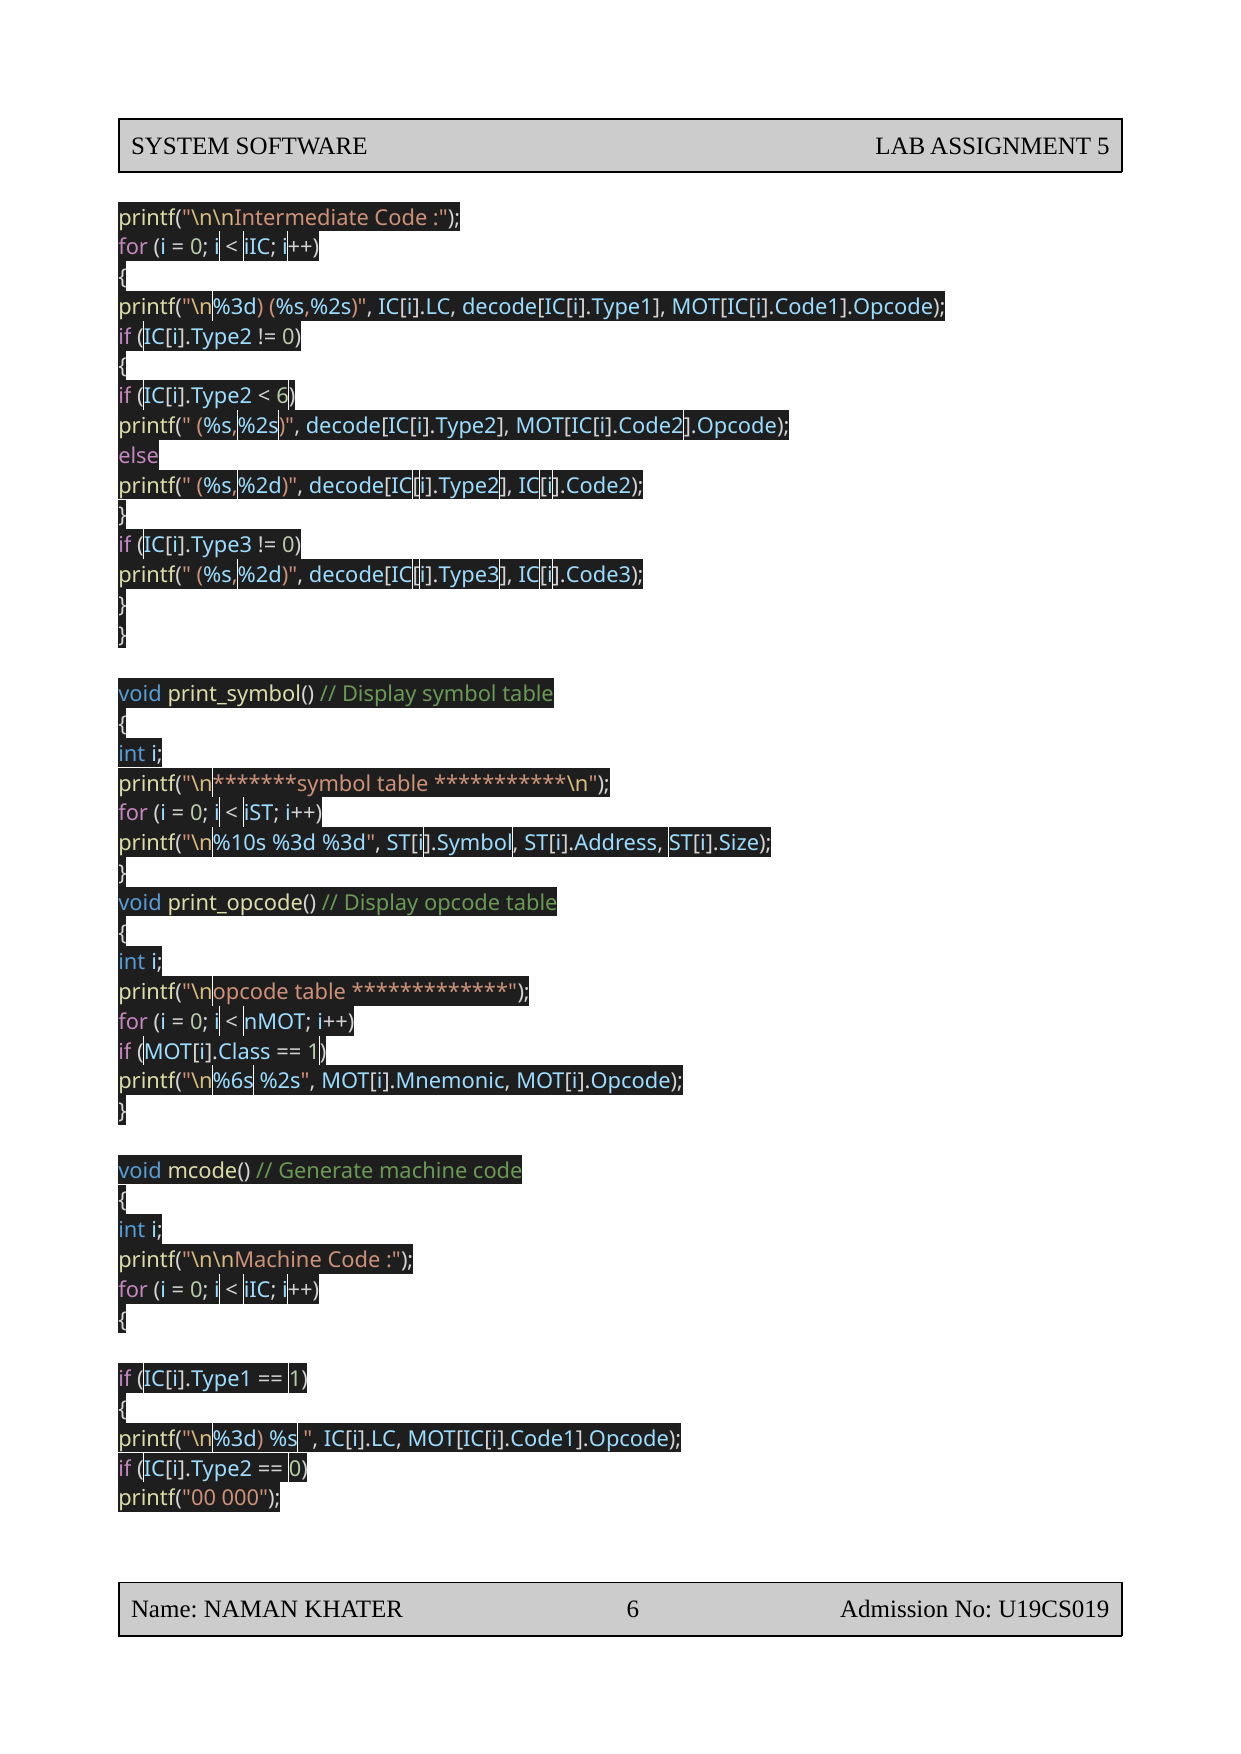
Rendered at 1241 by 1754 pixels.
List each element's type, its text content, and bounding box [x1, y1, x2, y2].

text } [118, 1095, 1122, 1125]
text for (i = 0; i < iST; i++) [118, 797, 1122, 827]
text printf(" (%s,%2d)", decode[IC[i].Type3], IC[i].Code3); [118, 559, 1122, 589]
text if (MOT[i].Class == 1) [118, 1036, 1122, 1065]
text for (i = 0; i < iIC; i++) [118, 1274, 1122, 1304]
text printf("\nopcode table *************"); [118, 976, 1122, 1006]
text for (i = 0; i < iIC; i++) [118, 231, 1122, 261]
text printf("\n%6s %2s", MOT[i].Mnemonic, MOT[i].Opcode); [118, 1065, 1122, 1095]
text { [118, 1393, 1122, 1423]
text if (IC[i].Type2 < 6) [118, 380, 1122, 410]
text printf("\n%3d) %s ", IC[i].LC, MOT[IC[i].Code1].Opcode); [118, 1423, 1122, 1452]
text } [118, 857, 1122, 887]
text int i; [118, 946, 1122, 976]
text } [118, 589, 1122, 619]
text if (IC[i].Type3 != 0) [118, 529, 1122, 559]
text { [118, 1184, 1122, 1214]
text if (IC[i].Type1 == 1) [118, 1363, 1122, 1393]
text else [118, 440, 1122, 470]
text int i; [118, 1214, 1122, 1244]
text void print_opcode() // Display opcode table [118, 887, 1122, 916]
text printf("\n%3d) (%s,%2s)", IC[i].LC, decode[IC[i].Type1], MOT[IC[i].Code1].Opcode); [118, 291, 1122, 321]
text { [118, 1304, 1122, 1333]
text printf(" (%s,%2s)", decode[IC[i].Type2], MOT[IC[i].Code2].Opcode); [118, 410, 1122, 440]
text void print_symbol() // Display symbol table [118, 678, 1122, 708]
text } [118, 499, 1122, 529]
text printf("\n*******symbol table ***********\n"); [118, 767, 1122, 797]
text int i; [118, 738, 1122, 767]
text if (IC[i].Type2 != 0) [118, 321, 1122, 351]
text printf(" (%s,%2d)", decode[IC[i].Type2], IC[i].Code2); [118, 470, 1122, 499]
text for (i = 0; i < nMOT; i++) [118, 1006, 1122, 1036]
text printf("\n%10s %3d %3d", ST[i].Symbol, ST[i].Address, ST[i].Size); [118, 827, 1122, 857]
text printf("00 000"); [118, 1482, 1122, 1512]
text void mcode() // Generate machine code [118, 1155, 1122, 1184]
text printf("\n\nIntermediate Code :"); [118, 202, 1122, 231]
text { [118, 916, 1122, 946]
text { [118, 351, 1122, 380]
text } [118, 619, 1122, 648]
text { [118, 261, 1122, 291]
text printf("\n\nMachine Code :"); [118, 1244, 1122, 1274]
text if (IC[i].Type2 == 0) [118, 1452, 1122, 1482]
text { [118, 708, 1122, 738]
